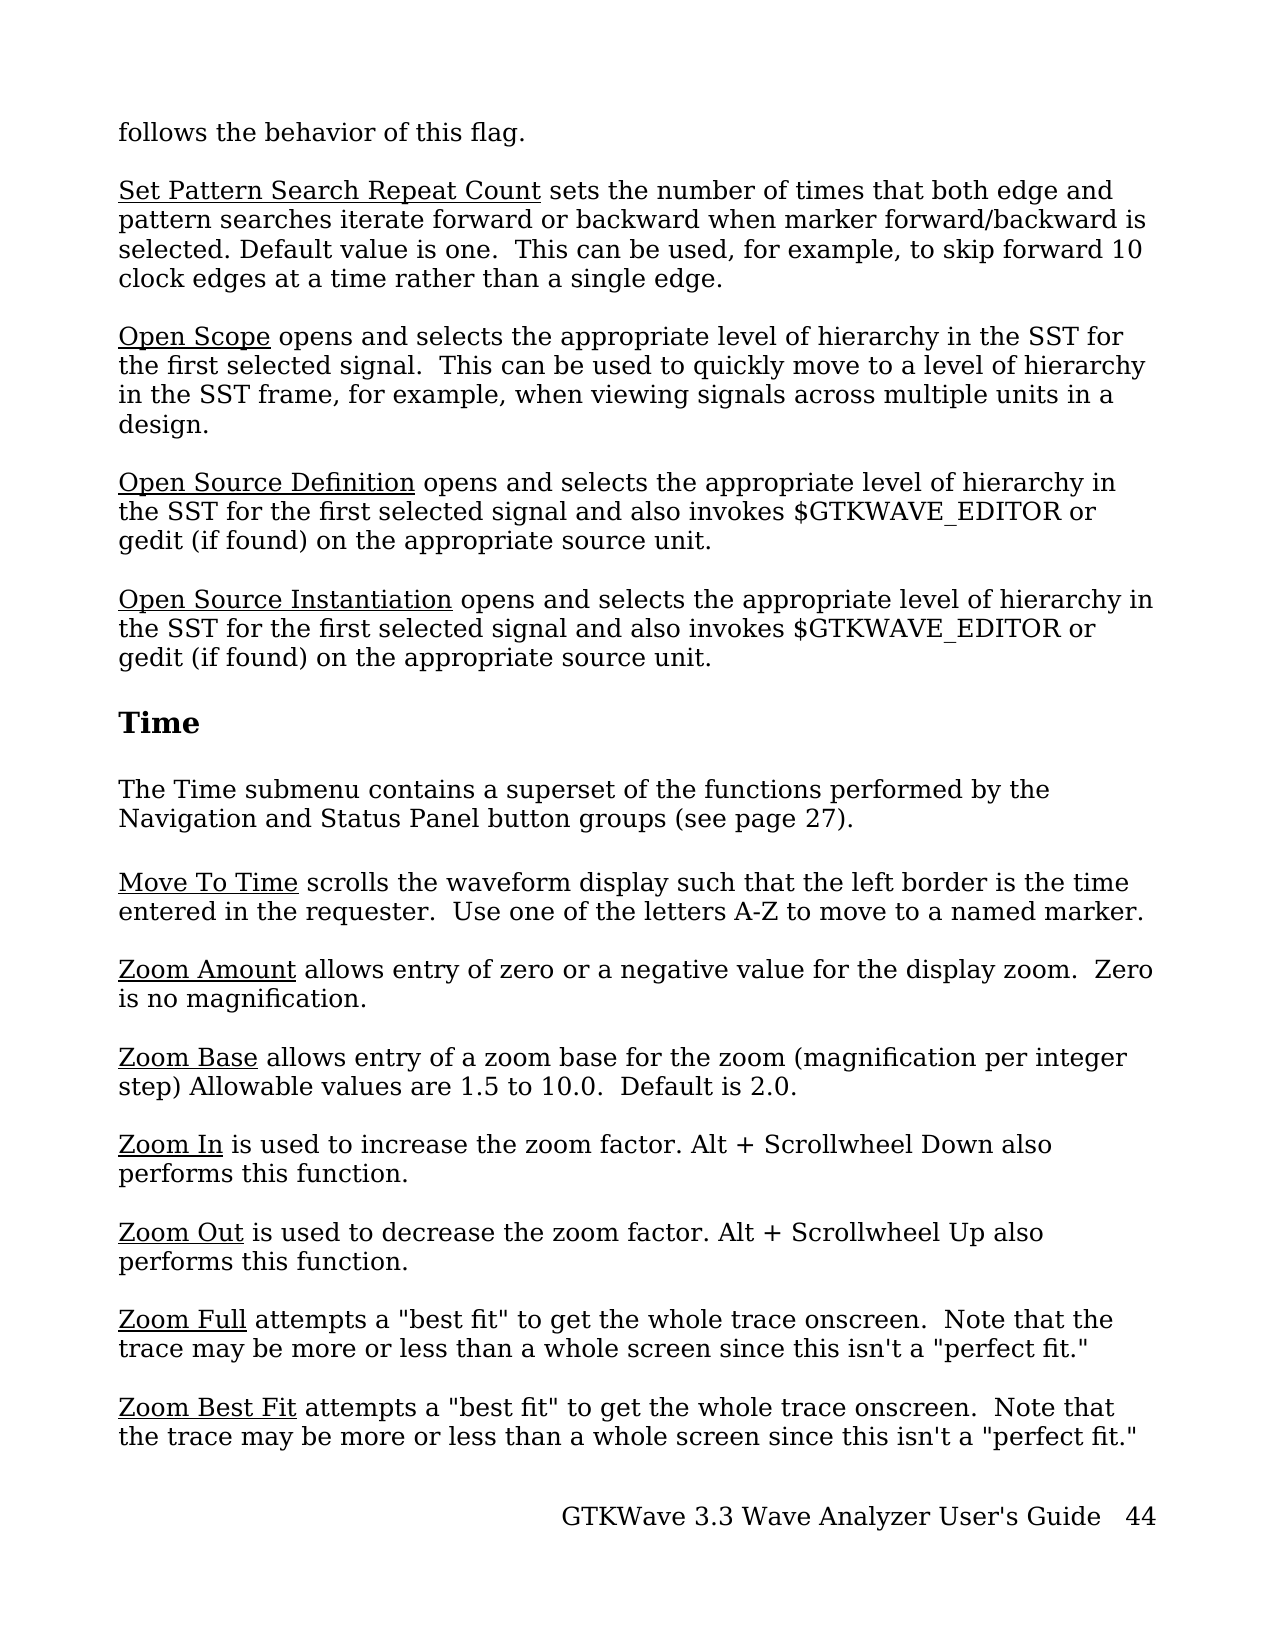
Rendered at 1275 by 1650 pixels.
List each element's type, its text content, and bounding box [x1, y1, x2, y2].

text Set Pattern Search Repeat Count sets the number of times that both edge and pattern searches iterate forward or backward when marker forward/backward is selected. Default value is one. This can be used, for example, to skip forward 10 clock edges at a time rather than a single edge. [118, 176, 1157, 293]
text Zoom Out is used to decrease the zoom factor. Alt + Scrollwheel Up also performs this function. [118, 1218, 1157, 1276]
text The Time submenu contains a superset of the functions performed by the Navigation and Status Panel button groups (see page 27). [118, 775, 1157, 833]
text Zoom Best Fit attempts a "best fit" to get the whole trace onscreen. Note that the trace may be more or less than a whole screen since this isn't a "perfect fit." [118, 1393, 1157, 1451]
text Zoom In is used to increase the zoom factor. Alt + Scrollwheel Down also performs this function. [118, 1130, 1157, 1188]
text Move To Time scrolls the waveform display such that the left border is the time entered in the requester. Use one of the letters A-Z to move to a named marker. [118, 868, 1157, 926]
text Open Scope opens and selects the appropriate level of hierarchy in the SST for the first selected signal. This can be used to quickly move to a level of hierarchy in the SST frame, for example, when viewing signals across multiple units in a design. [118, 322, 1157, 439]
subtitle Time [118, 707, 1157, 741]
text Zoom Full attempts a "best fit" to get the whole trace onscreen. Note that the trace may be more or less than a whole screen since this isn't a "perfect fit." [118, 1305, 1157, 1363]
text Zoom Amount allows entry of zero or a negative value for the display zoom. Zero is no magnification. [118, 955, 1157, 1013]
text follows the behavior of this flag. [118, 118, 1157, 147]
text Zoom Base allows entry of a zoom base for the zoom (magnification per integer step) Allowable values are 1.5 to 10.0. Default is 2.0. [118, 1043, 1157, 1101]
text Open Source Definition opens and selects the appropriate level of hierarchy in the SST for the first selected signal and also invokes $GTKWAVE_EDITOR or gedit (if found) on the appropriate source unit. [118, 468, 1157, 556]
text Open Source Instantiation opens and selects the appropriate level of hierarchy in the SST for the first selected signal and also invokes $GTKWAVE_EDITOR or gedit (if found) on the appropriate source unit. [118, 585, 1157, 672]
